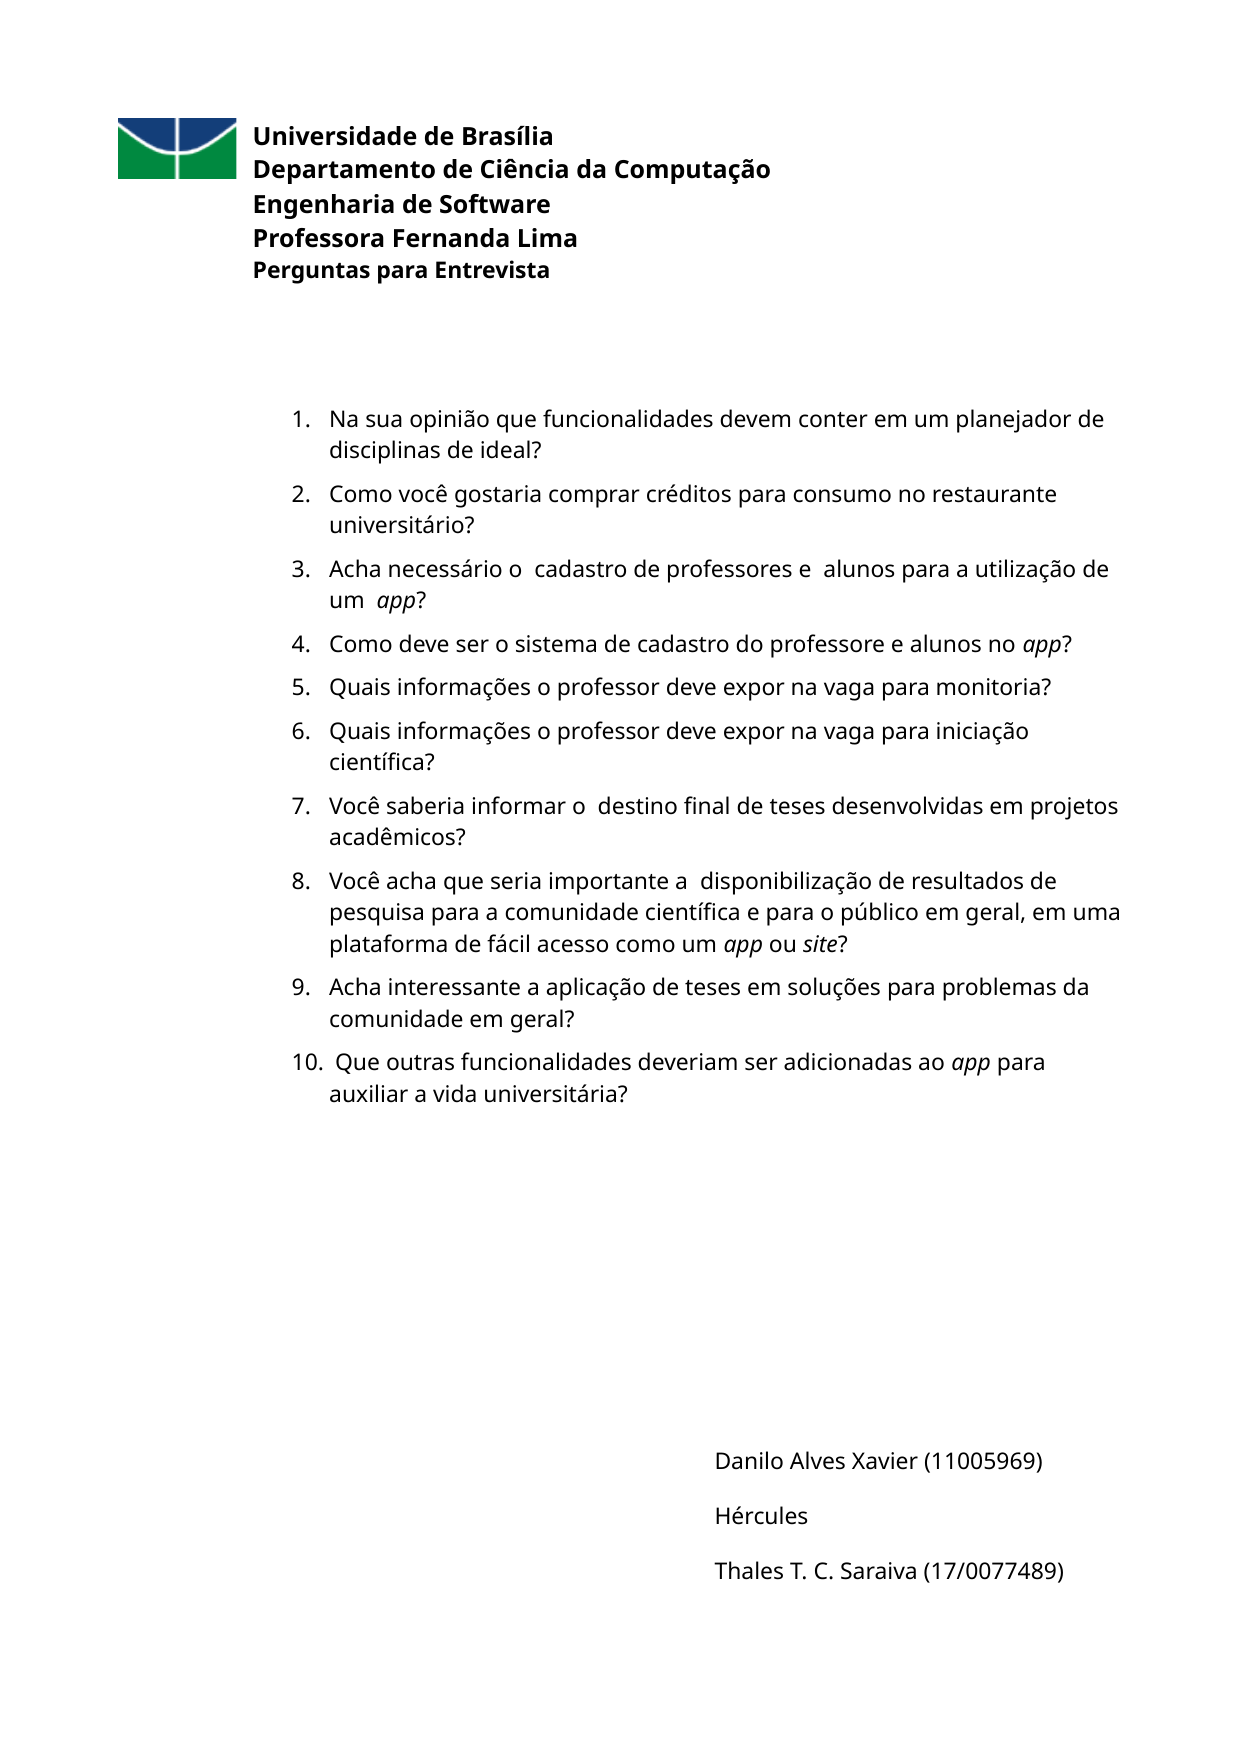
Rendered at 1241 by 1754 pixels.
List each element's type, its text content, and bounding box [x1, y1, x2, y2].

list Quais informações o professor deve expor na vaga para iniciação científica? [291, 715, 1122, 778]
list Como deve ser o sistema de cadastro do professore e alunos no app? [291, 628, 1122, 659]
list Na sua opinião que funcionalidades devem conter em um planejador de disciplinas de ideal? [291, 403, 1122, 465]
list Quais informações o professor deve expor na vaga para monitoria? [291, 671, 1122, 703]
picture [118, 118, 237, 179]
list Você acha que seria importante a disponibilização de resultados de pesquisa para a comunidade científica e para o público em geral, em uma plataforma de fácil acesso como um app ou site? [291, 865, 1122, 959]
list Você saberia informar o destino final de teses desenvolvidas em projetos acadêmicos? [291, 790, 1122, 853]
list Acha necessário o cadastro de professores e alunos para a utilização de um app? [291, 553, 1122, 615]
list Como você gostaria comprar créditos para consumo no restaurante universitário? [291, 478, 1122, 540]
list Acha interessante a aplicação de teses em soluções para problemas da comunidade em geral? [291, 971, 1122, 1034]
list Que outras funcionalidades deveriam ser adicionadas ao app para auxiliar a vida universitária? [291, 1046, 1122, 1109]
